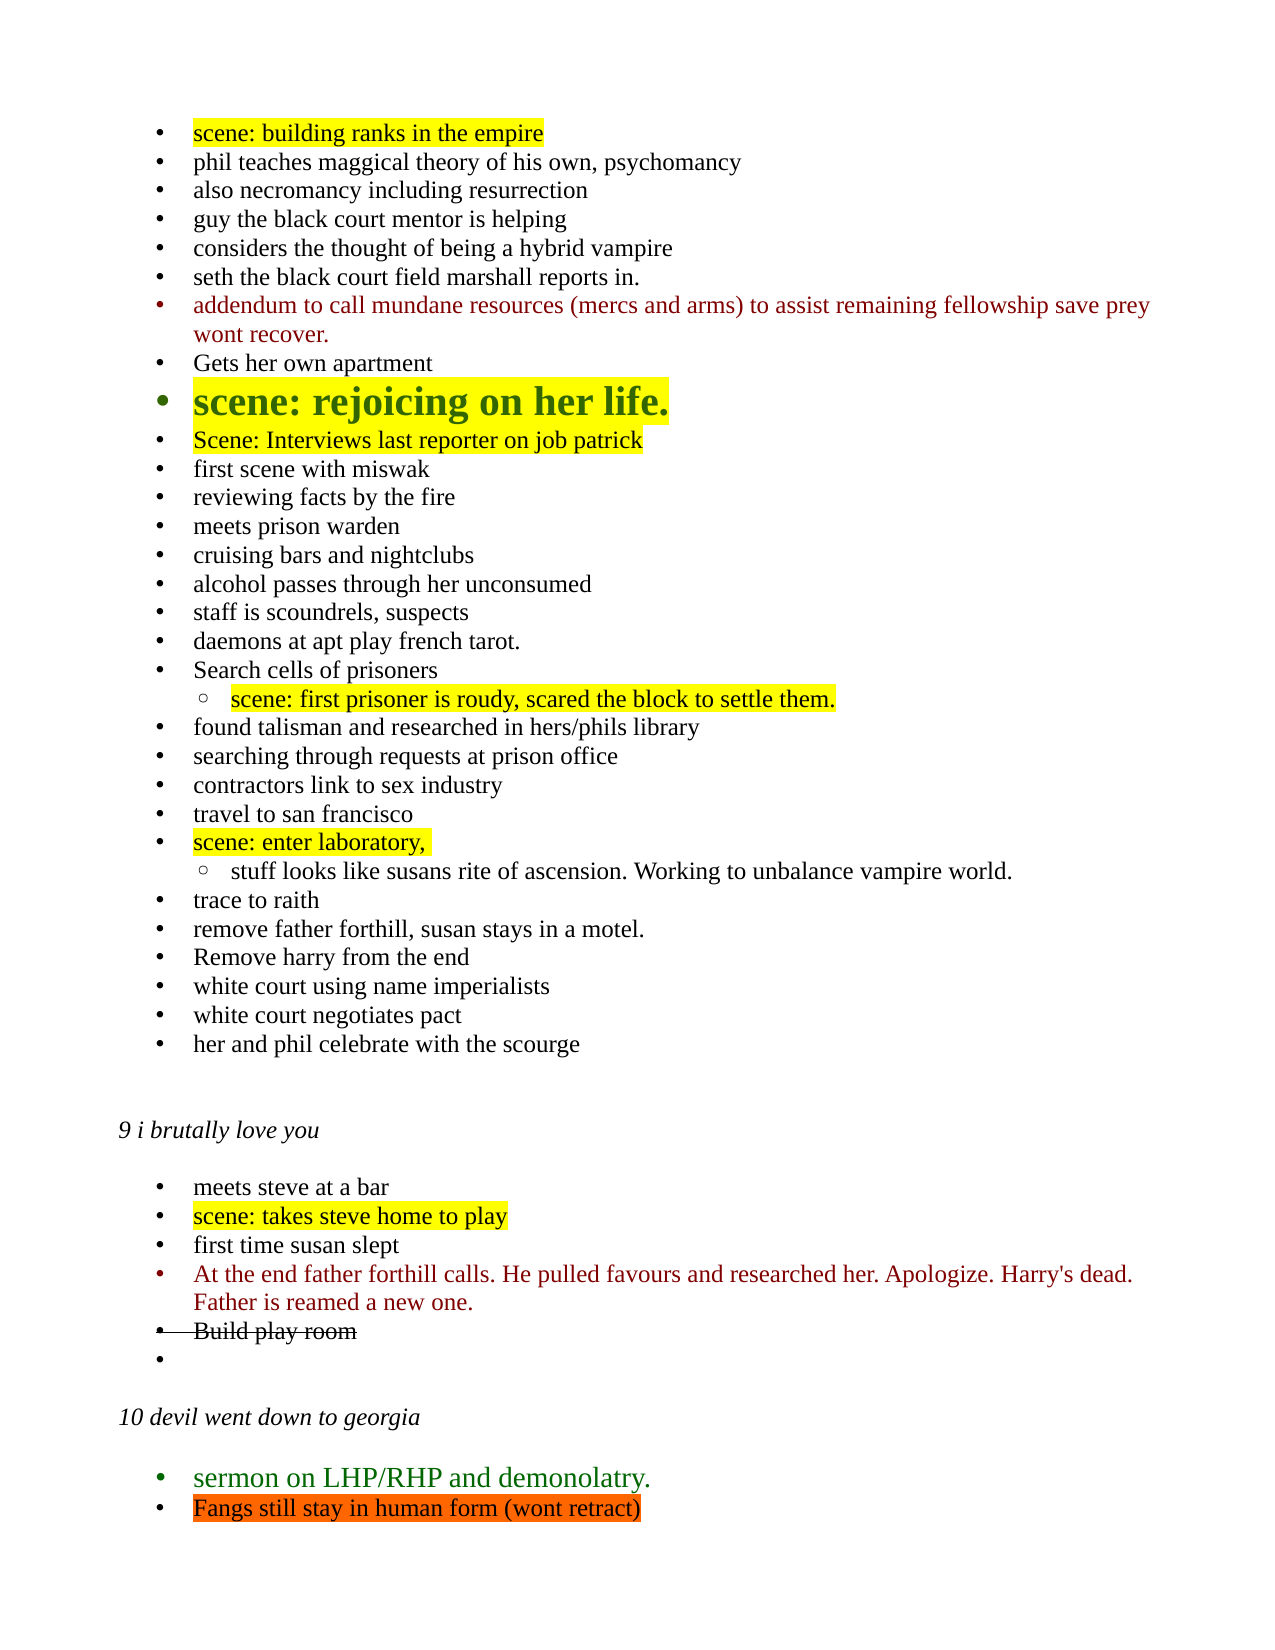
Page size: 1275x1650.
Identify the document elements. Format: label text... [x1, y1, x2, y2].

list addendum to call mundane resources (mercs and arms) to assist remaining fellowship save prey wont recover. [156, 291, 1157, 348]
list Remove harry from the end [156, 942, 1157, 971]
list her and phil celebrate with the scourge [156, 1029, 1157, 1057]
list found talisman and researched in hers/phils library [156, 712, 1157, 741]
list meets steve at a bar [156, 1172, 1157, 1201]
list considers the thought of being a hybrid vampire [156, 233, 1157, 262]
list Fangs still stay in human form (wont retract) [156, 1493, 1157, 1522]
list staff is scoundrels, suspects [156, 597, 1157, 626]
list Search cells of prisoners [156, 655, 1157, 684]
list first time susan slept [156, 1230, 1157, 1259]
list searching through requests at prison office [156, 741, 1157, 770]
list stuff looks like susans rite of ascension. Working to unbalance vampire world. [193, 856, 1157, 885]
list reviewing facts by the fire [156, 482, 1157, 511]
list travel to san francisco [156, 799, 1157, 827]
list first scene with miswak [156, 454, 1157, 482]
list phil teaches maggical theory of his own, psychomancy [156, 147, 1157, 176]
list white court using name imperialists [156, 971, 1157, 1000]
text 9 i brutally love you [118, 1115, 1157, 1144]
list At the end father forthill calls. He pulled favours and researched her. Apologize. Harry's dead. Father is reamed a new one. [156, 1259, 1157, 1316]
list guy the black court mentor is helping [156, 204, 1157, 233]
list alcohol passes through her unconsumed [156, 569, 1157, 597]
list Gets her own apartment [156, 348, 1157, 377]
list scene: takes steve home to play [156, 1201, 1157, 1230]
list also necromancy including resurrection [156, 176, 1157, 204]
list white court negotiates pact [156, 1000, 1157, 1029]
list trace to raith [156, 885, 1157, 914]
list daemons at apt play french tarot. [156, 626, 1157, 655]
list seth the black court field marshall reports in. [156, 262, 1157, 291]
list remove father forthill, susan stays in a motel. [156, 914, 1157, 942]
list contractors link to sex industry [156, 770, 1157, 799]
list Scene: Interviews last reporter on job patrick [156, 425, 1157, 454]
list cruising bars and nightclubs [156, 540, 1157, 569]
list scene: first prisoner is roudy, scared the block to settle them. [193, 684, 1157, 712]
list scene: rejoicing on her life. [156, 377, 1157, 425]
list sermon on LHP/RHP and demonolatry. [156, 1460, 1157, 1493]
list scene: enter laboratory, [156, 827, 1157, 856]
list scene: building ranks in the empire [156, 118, 1157, 147]
list Build play room [156, 1316, 1157, 1345]
text 10 devil went down to georgia [118, 1402, 1157, 1431]
list meets prison warden [156, 511, 1157, 540]
